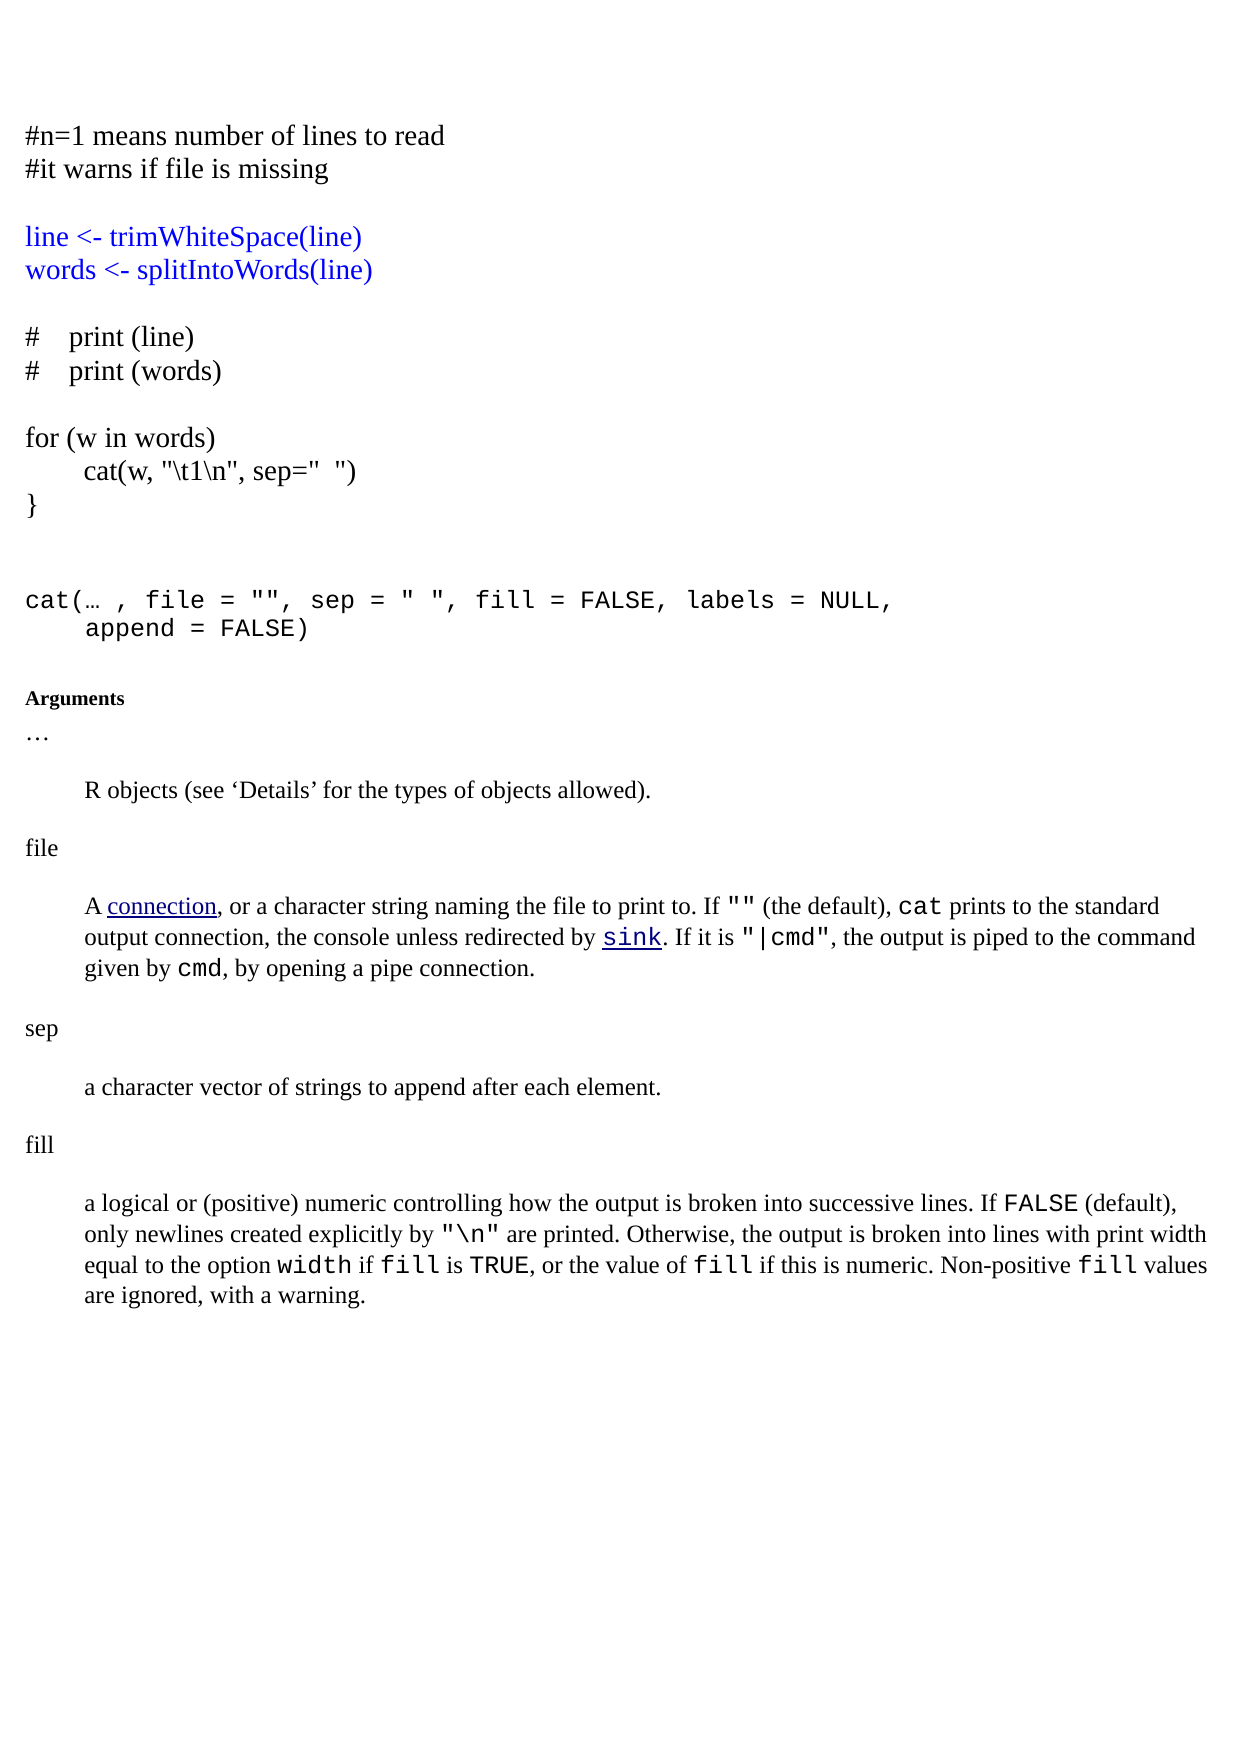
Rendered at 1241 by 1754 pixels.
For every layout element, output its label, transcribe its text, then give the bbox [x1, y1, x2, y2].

text cat(… , file = "", sep = " ", fill = FALSE, labels = NULL, [25, 588, 1217, 616]
text #n=1 means number of lines to read [25, 118, 1217, 152]
text # print (words) [25, 353, 1217, 386]
list R objects (see ‘Details’ for the types of objects allowed). [84, 775, 1217, 804]
list A connection, or a character string naming the file to print to. If "" (the default), cat prints to the standard output connection, the console unless redirected by sink. If it is "|cmd", the output is piped to the command given by cmd, by opening a pipe connection. [84, 891, 1217, 984]
list a logical or (positive) numeric controlling how the output is broken into successive lines. If FALSE (default), only newlines created explicitly by "\n" are printed. Otherwise, the output is broken into lines with print width equal to the option width if fill is TRUE, or the value of fill if this is numeric. Non-positive fill values are ignored, with a warning. [84, 1188, 1217, 1309]
list a character vector of strings to append after each element. [84, 1072, 1217, 1100]
subtitle file [25, 833, 1217, 862]
text line <- trimWhiteSpace(line) [25, 219, 1217, 252]
subtitle fill [25, 1130, 1217, 1158]
text } [25, 487, 1217, 521]
text cat(w, "\t1\n", sep=" ") [25, 453, 1217, 487]
text words <- splitIntoWords(line) [25, 252, 1217, 286]
text append = FALSE) [25, 616, 1217, 644]
text #it warns if file is missing [25, 152, 1217, 185]
subtitle Arguments [25, 686, 1217, 710]
subtitle sep [25, 1013, 1217, 1042]
text for (w in words) [25, 420, 1217, 453]
text # print (line) [25, 319, 1217, 353]
subtitle … [25, 717, 1217, 745]
